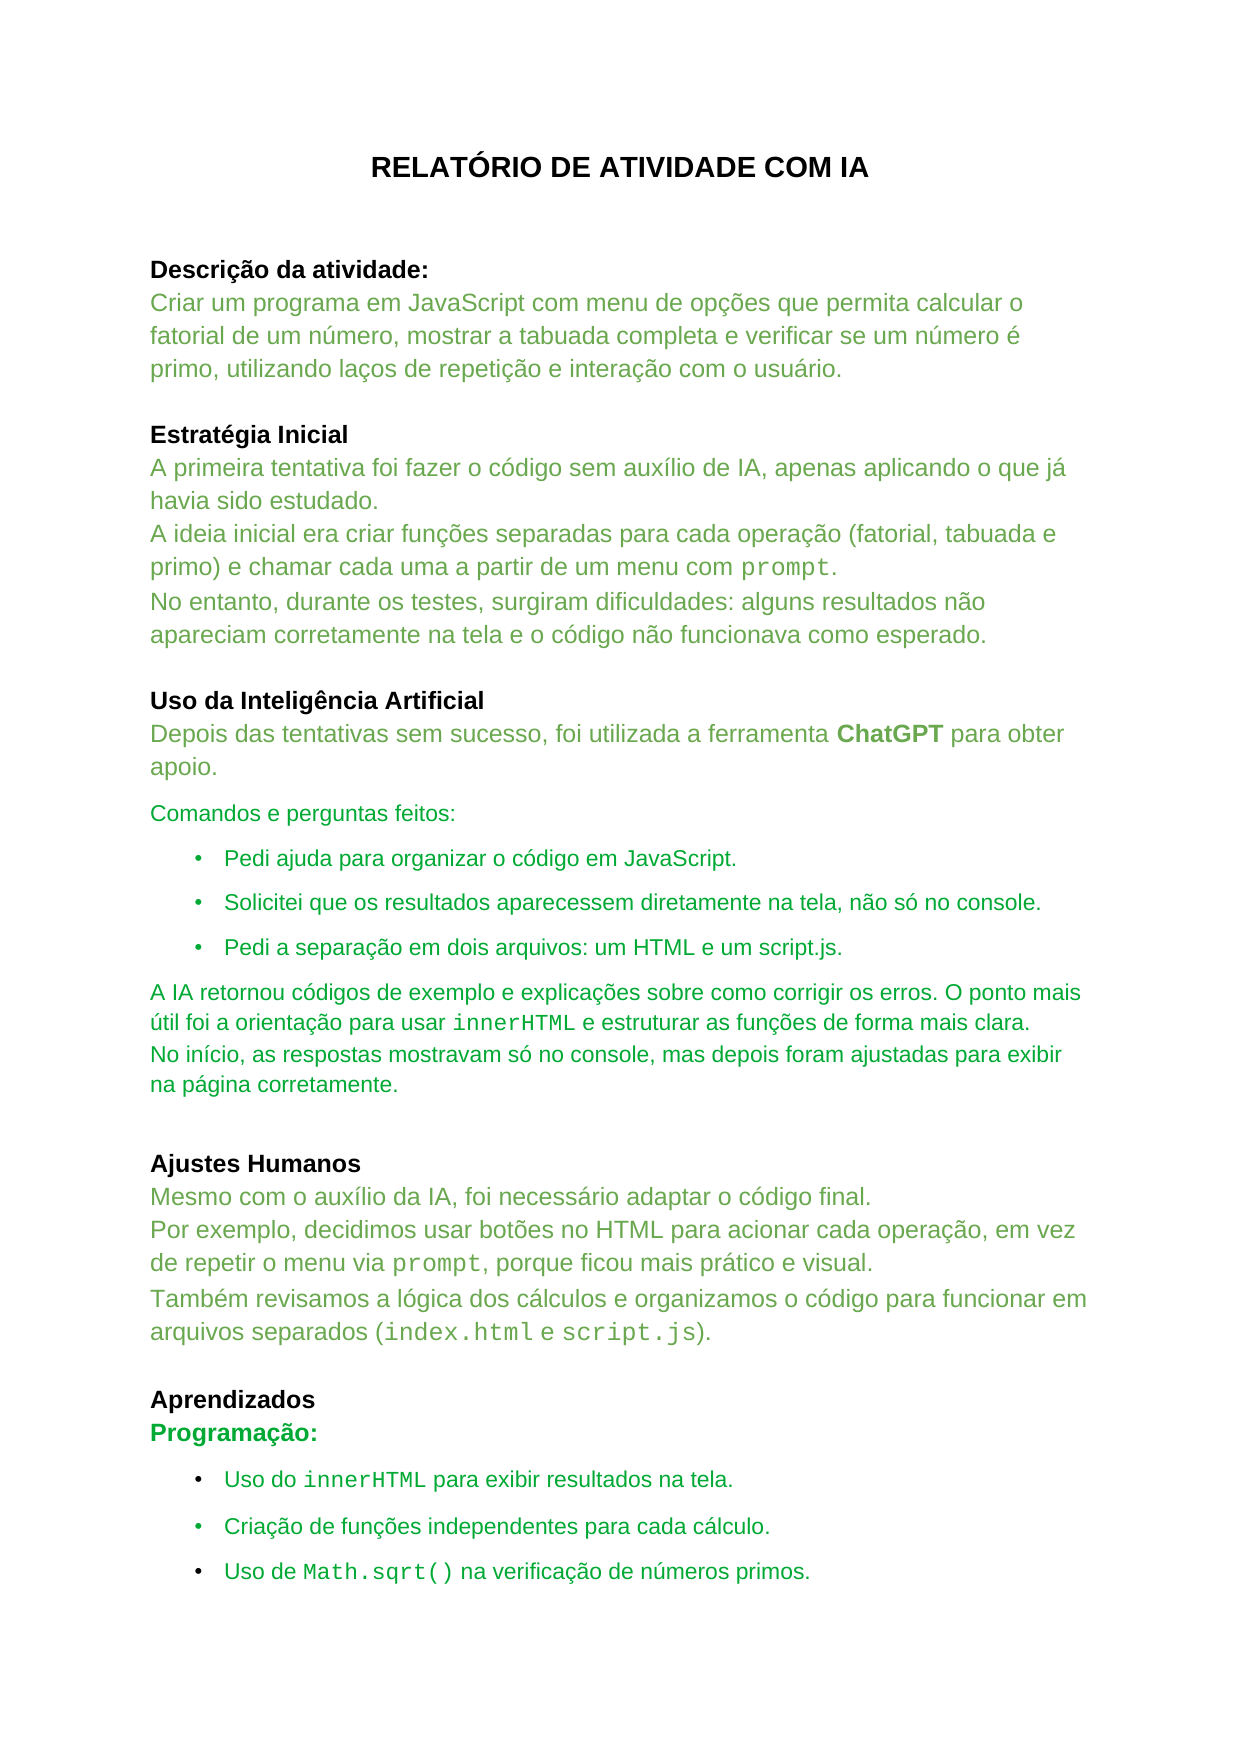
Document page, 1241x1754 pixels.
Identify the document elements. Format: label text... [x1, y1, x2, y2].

list Pedi a separação em dois arquivos: um HTML e um script.js. [194, 934, 1090, 960]
text Mesmo com o auxílio da IA, foi necessário adaptar o código final. Por exemplo, decidimos usar botões no HTML para acionar cada operação, em vez de repetir o menu via prompt, porque ficou mais prático e visual. Também revisamos a lógica dos cálculos e organizamos o código para funcionar em arquivos separados (index.html e script.js). [150, 1182, 1090, 1347]
list Solicitei que os resultados aparecessem diretamente na tela, não só no console. [194, 889, 1090, 916]
text Descrição da atividade: [150, 254, 1090, 283]
text Comandos e perguntas feitos: [150, 800, 1090, 826]
text A IA retornou códigos de exemplo e explicações sobre como corrigir os erros. O ponto mais útil foi a orientação para usar innerHTML e estruturar as funções de forma mais clara. No início, as respostas mostravam só no console, mas depois foram ajustadas para exibir na página corretamente. [150, 979, 1090, 1098]
text Criar um programa em JavaScript com menu de opções que permita calcular o fatorial de um número, mostrar a tabuada completa e verificar se um número é primo, utilizando laços de repetição e interação com o usuário. [150, 288, 1090, 382]
text Uso da Inteligência Artificial [150, 686, 1090, 715]
text Ajustes Humanos [150, 1149, 1090, 1178]
text RELATÓRIO DE ATIVIDADE COM IA [150, 150, 1090, 183]
list Uso de Math.sqrt() na verificação de números primos. [194, 1558, 1090, 1586]
text Aprendizados [150, 1385, 1090, 1414]
list Pedi ajuda para organizar o código em JavaScript. [194, 844, 1090, 871]
list Uso do innerHTML para exibir resultados na tela. [194, 1466, 1090, 1494]
text Depois das tentativas sem sucesso, foi utilizada a ferramenta ChatGPT para obter apoio. [150, 719, 1090, 781]
text Programação: [150, 1418, 1090, 1447]
text A primeira tentativa foi fazer o código sem auxílio de IA, apenas aplicando o que já havia sido estudado. A ideia inicial era criar funções separadas para cada operação (fatorial, tabuada e primo) e chamar cada uma a partir de um menu com prompt. No entanto, durante os testes, surgiram dificuldades: alguns resultados não apareciam corretamente na tela e o código não funcionava como esperado. [150, 453, 1090, 649]
list Criação de funções independentes para cada cálculo. [194, 1513, 1090, 1539]
text Estratégia Inicial [150, 420, 1090, 448]
